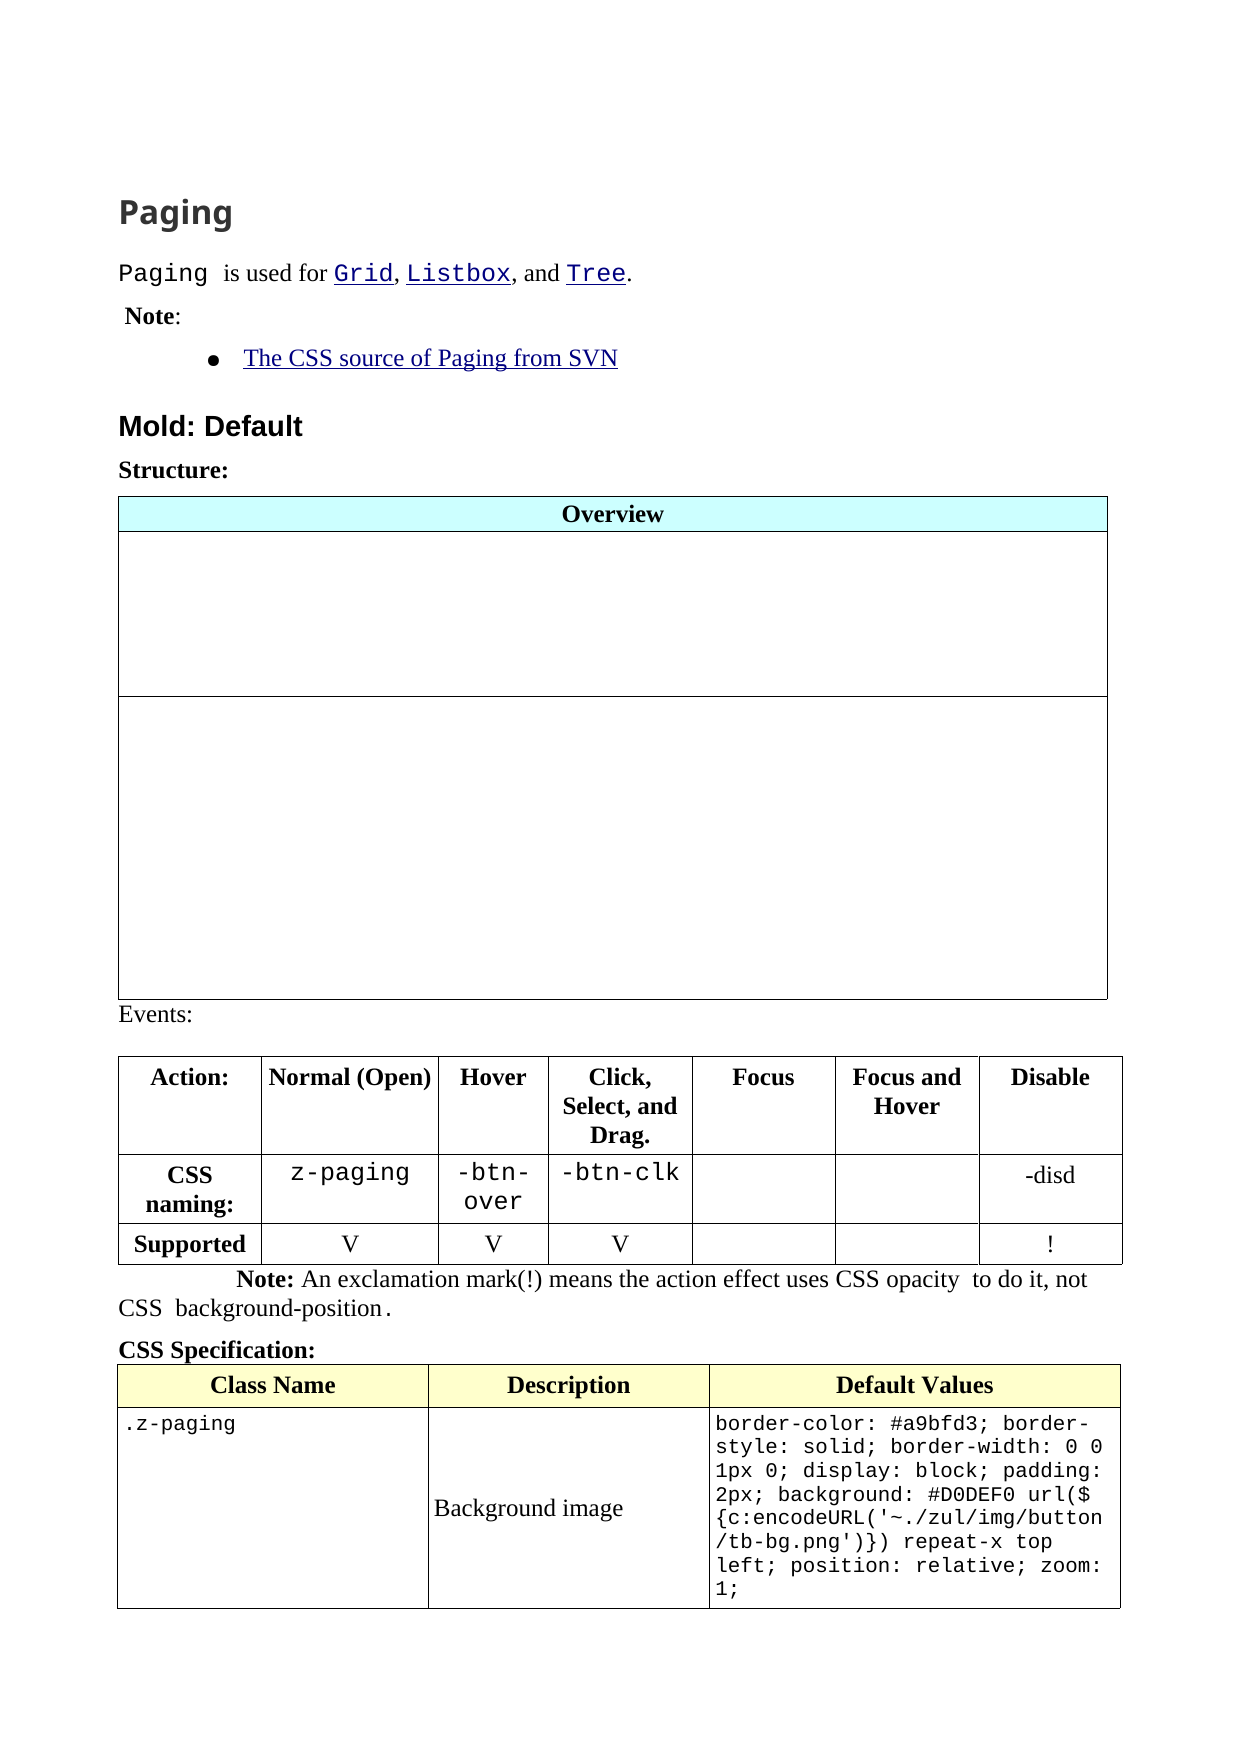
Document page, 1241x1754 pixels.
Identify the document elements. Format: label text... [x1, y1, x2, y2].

text Structure: [118, 455, 1122, 484]
table_cell .z-paging [118, 1408, 428, 1608]
table_cell [836, 1224, 978, 1264]
table_header Focus and Hover [836, 1057, 978, 1154]
table_cell [836, 1155, 978, 1223]
table_cell [693, 1155, 835, 1223]
table_header Normal (Open) [262, 1057, 438, 1154]
subtitle Paging [118, 189, 1122, 234]
subtitle Mold: Default [118, 409, 1122, 442]
text Note: [118, 301, 1122, 330]
table_cell -btn-over [439, 1155, 548, 1223]
table_header Description [429, 1365, 709, 1407]
table_cell [119, 532, 1107, 696]
table_cell [693, 1224, 835, 1264]
table_cell -btn-clk [549, 1155, 692, 1223]
table_cell V [549, 1224, 692, 1264]
table_cell z-paging [262, 1155, 438, 1223]
table_cell ! [980, 1224, 1122, 1264]
table_cell border-color: #a9bfd3; border-style: solid; border-width: 0 0 1px 0; display: block; padding: 2px; background: #D0DEF0 url(${c:encodeURL('~./zul/img/button/tb-bg.png')}) repeat-x top left; position: relative; zoom: 1; [710, 1408, 1120, 1608]
text Paging is used for Grid, Listbox, and Tree. [118, 258, 1122, 289]
table_header Focus [693, 1057, 835, 1154]
text CSS Specification: [118, 1335, 1122, 1364]
table_header Action: [119, 1057, 261, 1154]
table_header Overview [119, 497, 1107, 531]
table_header Disable [980, 1057, 1122, 1154]
table_header Default Values [710, 1365, 1120, 1407]
table_header Hover [439, 1057, 548, 1154]
list The CSS source of Paging from SVN [236, 343, 1122, 371]
table_cell [119, 697, 1107, 999]
table_cell Background image [429, 1408, 709, 1608]
table_cell V [262, 1224, 438, 1264]
table_cell Supported [119, 1224, 261, 1264]
table_header Class Name [118, 1365, 428, 1407]
table_cell -disd [980, 1155, 1122, 1223]
table_cell V [439, 1224, 548, 1264]
table_cell CSS naming: [119, 1155, 261, 1223]
text Events: [118, 999, 1122, 1056]
text Note: An exclamation mark(!) means the action effect uses CSS opacity to do it, not CSS background-position. [118, 1265, 1122, 1323]
table_header Click, Select, and Drag. [549, 1057, 692, 1154]
